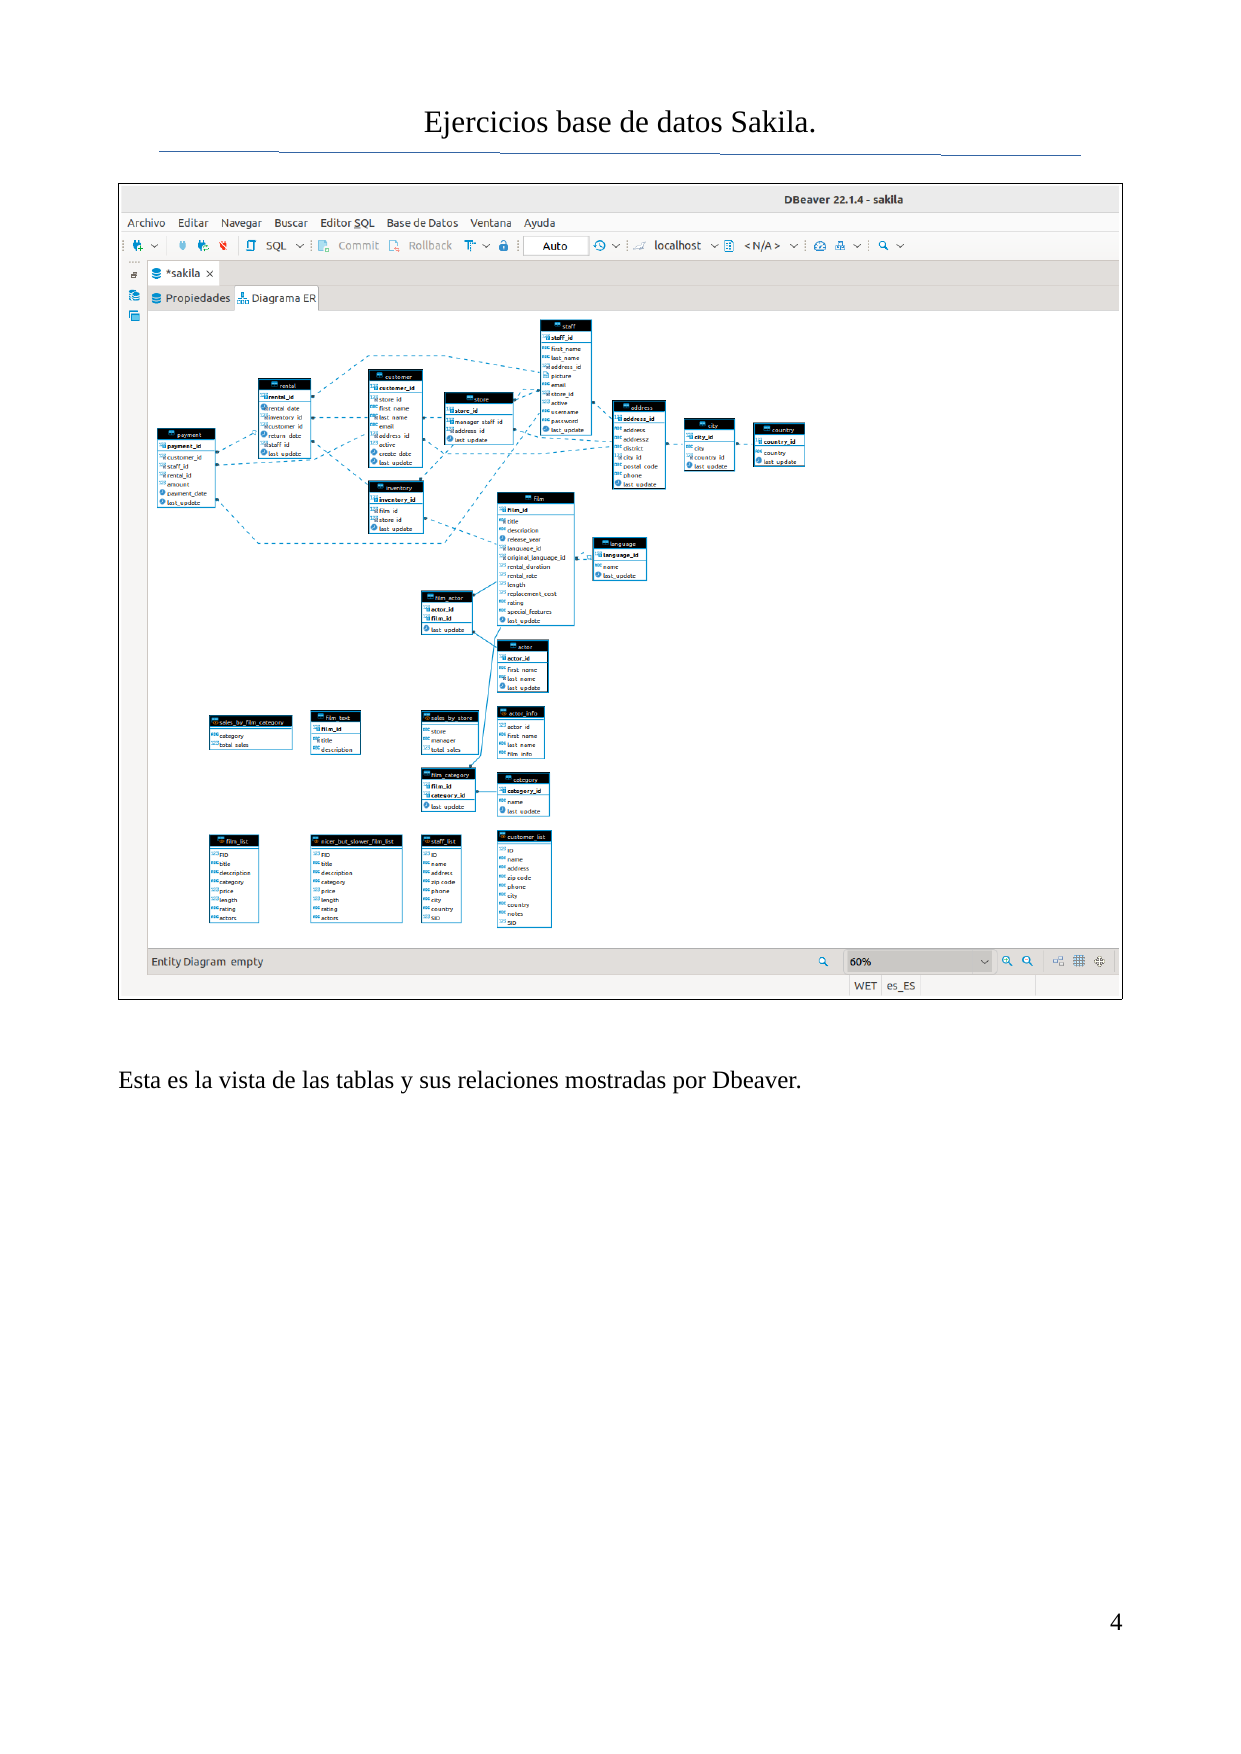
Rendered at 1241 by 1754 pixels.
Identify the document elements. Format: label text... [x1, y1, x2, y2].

picture [121, 185, 1119, 996]
text Esta es la vista de las tablas y sus relaciones mostradas por Dbeaver. [118, 1065, 1122, 1094]
